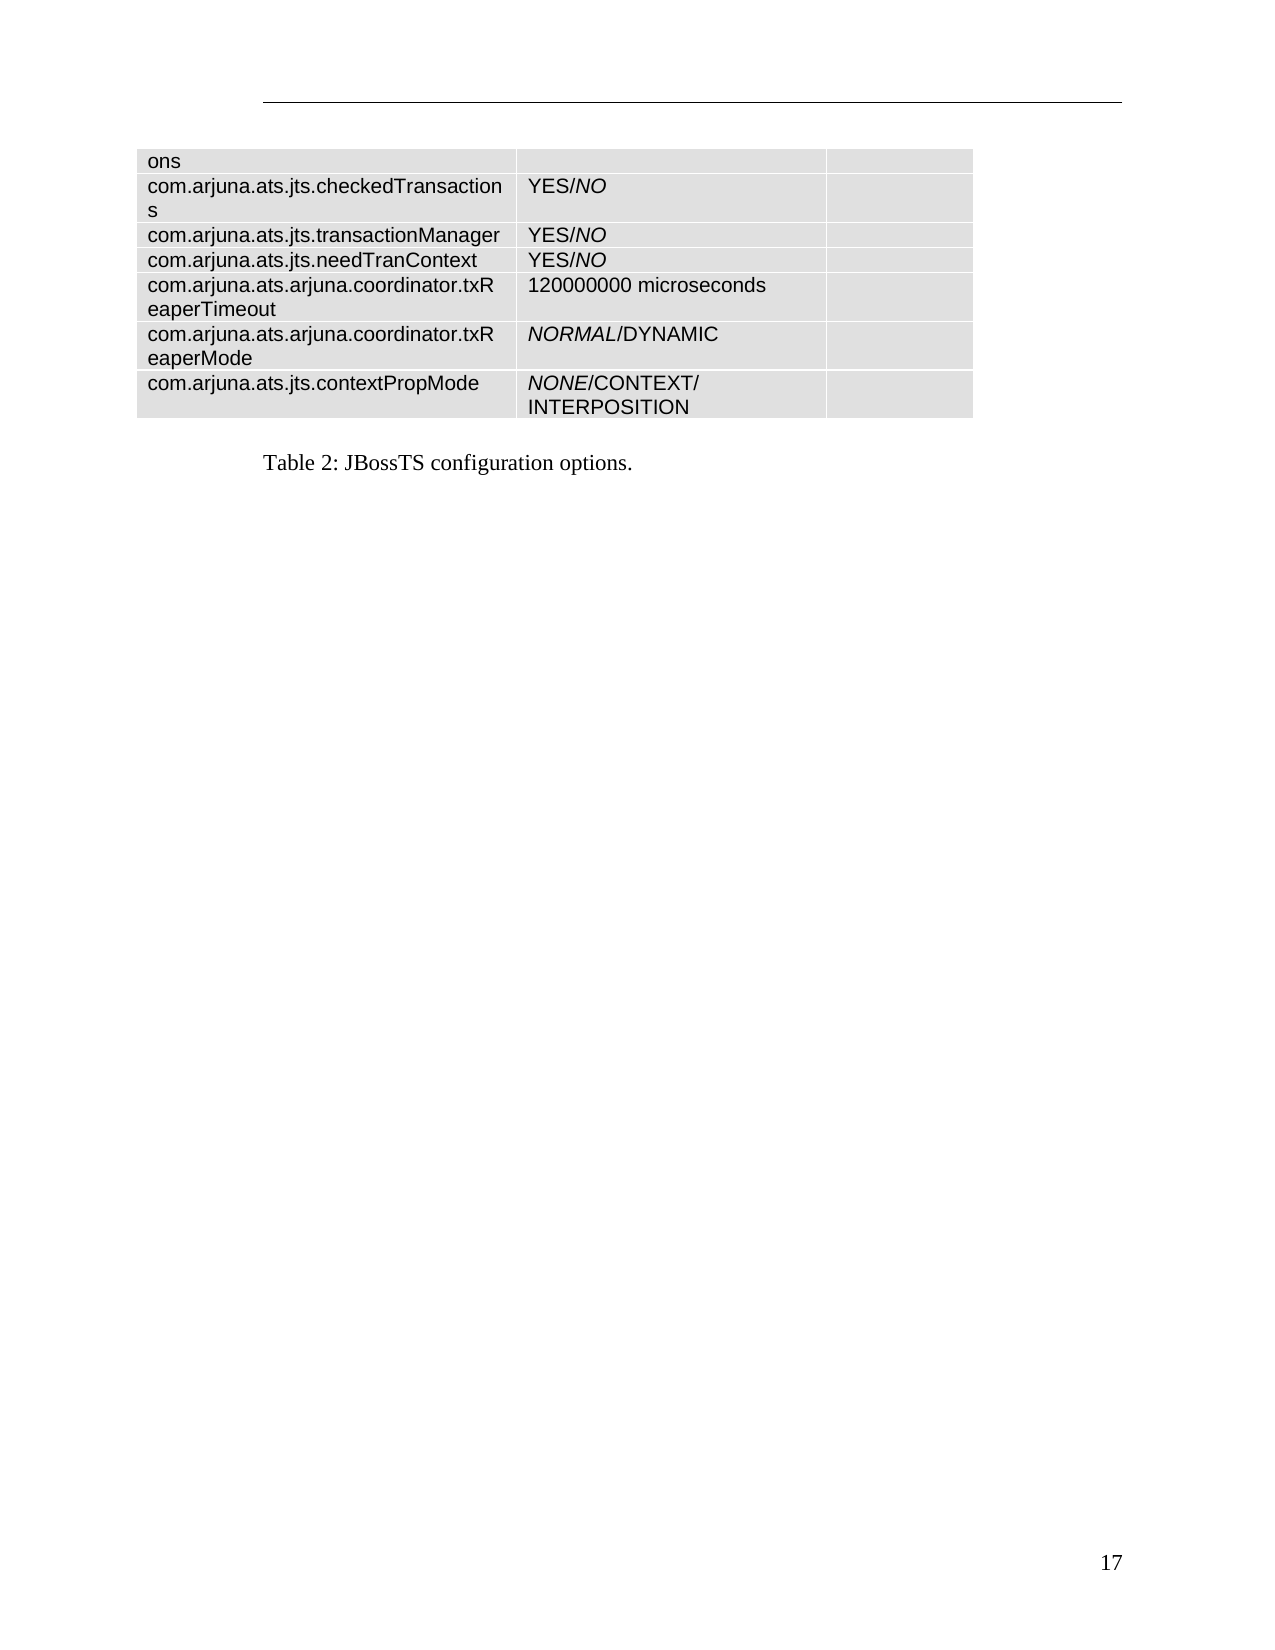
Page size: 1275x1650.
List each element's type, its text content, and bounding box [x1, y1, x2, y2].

table_cell [827, 248, 973, 272]
table_cell NORMAL/DYNAMIC [517, 322, 826, 369]
table_cell 120000000 microseconds [517, 273, 826, 321]
table_cell com.arjuna.ats.arjuna.coordinator.txReaperMode [137, 322, 516, 369]
table_cell NONE/CONTEXT/INTERPOSITION [517, 371, 826, 418]
table_cell [827, 149, 973, 173]
table_cell com.arjuna.ats.jts.contextPropMode [137, 371, 516, 418]
table_cell com.arjuna.ats.jts.transactionManager [137, 223, 516, 247]
table_cell [827, 322, 973, 369]
table_cell [827, 174, 973, 222]
table_cell [517, 149, 826, 173]
table_cell YES/NO [517, 223, 826, 247]
table_cell [827, 371, 973, 418]
text Table 2: JBossTS configuration options. [263, 449, 1122, 475]
table_cell [827, 273, 973, 321]
table_cell com.arjuna.ats.arjuna.coordinator.txReaperTimeout [137, 273, 516, 321]
table_cell YES/NO [517, 248, 826, 272]
table_cell com.arjuna.ats.jts.needTranContext [137, 248, 516, 272]
table_cell ons [137, 149, 516, 173]
table_cell YES/NO [517, 174, 826, 222]
table_cell com.arjuna.ats.jts.checkedTransactions [137, 174, 516, 222]
table_cell [827, 223, 973, 247]
